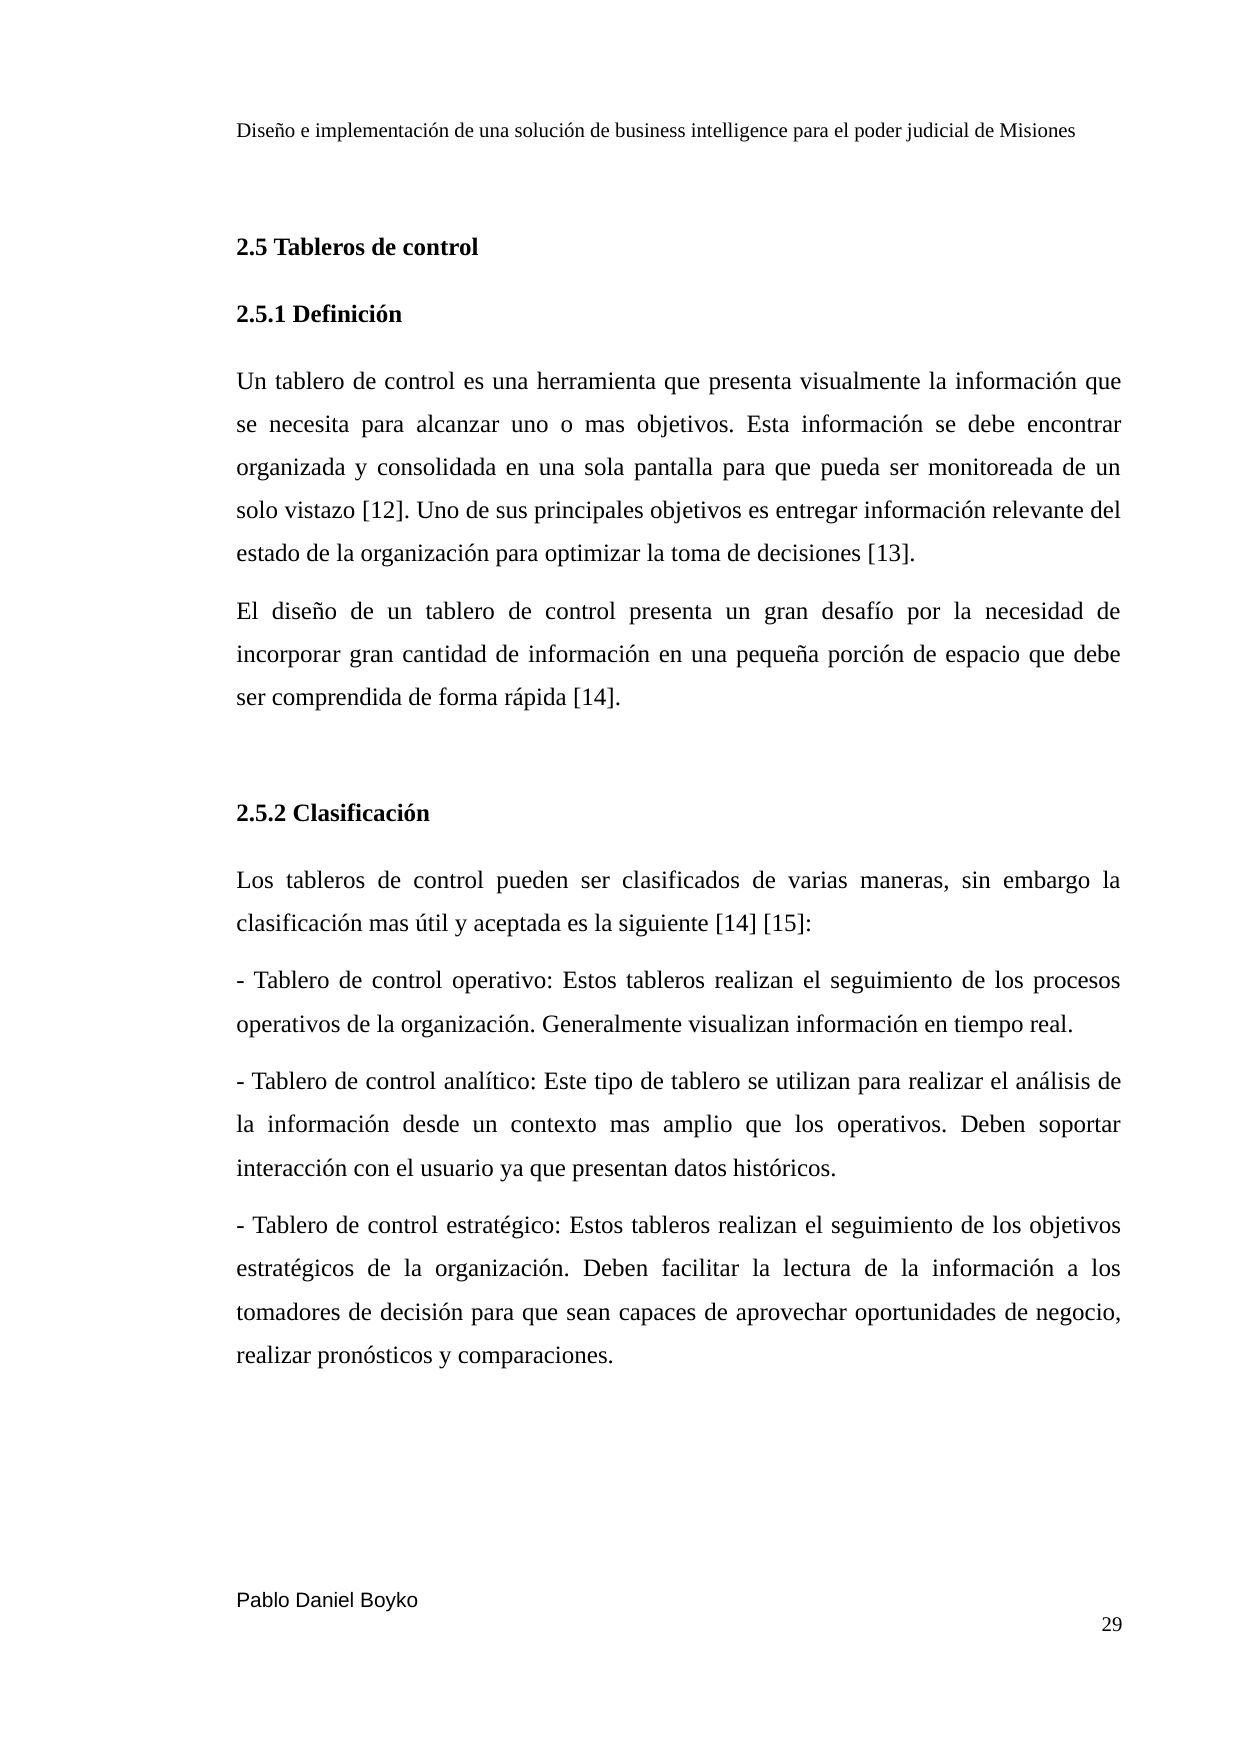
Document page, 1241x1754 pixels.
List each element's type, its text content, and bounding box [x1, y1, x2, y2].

text El diseño de un tablero de control presenta un gran desafío por la necesidad de incorporar gran cantidad de información en una pequeña porción de espacio que debe ser comprendida de forma rápida [14]. [236, 596, 1122, 711]
text Los tableros de control pueden ser clasificados de varias maneras, sin embargo la clasificación mas útil y aceptada es la siguiente [14] [15]: [236, 865, 1122, 937]
subtitle 2.5.1 Definición [236, 299, 1122, 328]
subtitle 2.5 Tableros de control [236, 232, 1122, 261]
text - Tablero de control operativo: Estos tableros realizan el seguimiento de los procesos operativos de la organización. Generalmente visualizan información en tiempo real. [236, 966, 1122, 1037]
text Un tablero de control es una herramienta que presenta visualmente la información que se necesita para alcanzar uno o mas objetivos. Esta información se debe encontrar organizada y consolidada en una sola pantalla para que pueda ser monitoreada de un solo vistazo [12]. Uno de sus principales objetivos es entregar información relevante del estado de la organización para optimizar la toma de decisiones [13]. [236, 366, 1122, 567]
subtitle 2.5.2 Clasificación [236, 798, 1122, 827]
text - Tablero de control analítico: Este tipo de tablero se utilizan para realizar el análisis de la información desde un contexto mas amplio que los operativos. Deben soportar interacción con el usuario ya que presentan datos históricos. [236, 1066, 1122, 1181]
text - Tablero de control estratégico: Estos tableros realizan el seguimiento de los objetivos estratégicos de la organización. Deben facilitar la lectura de la información a los tomadores de decisión para que sean capaces de aprovechar oportunidades de negocio, realizar pronósticos y comparaciones. [236, 1210, 1122, 1368]
